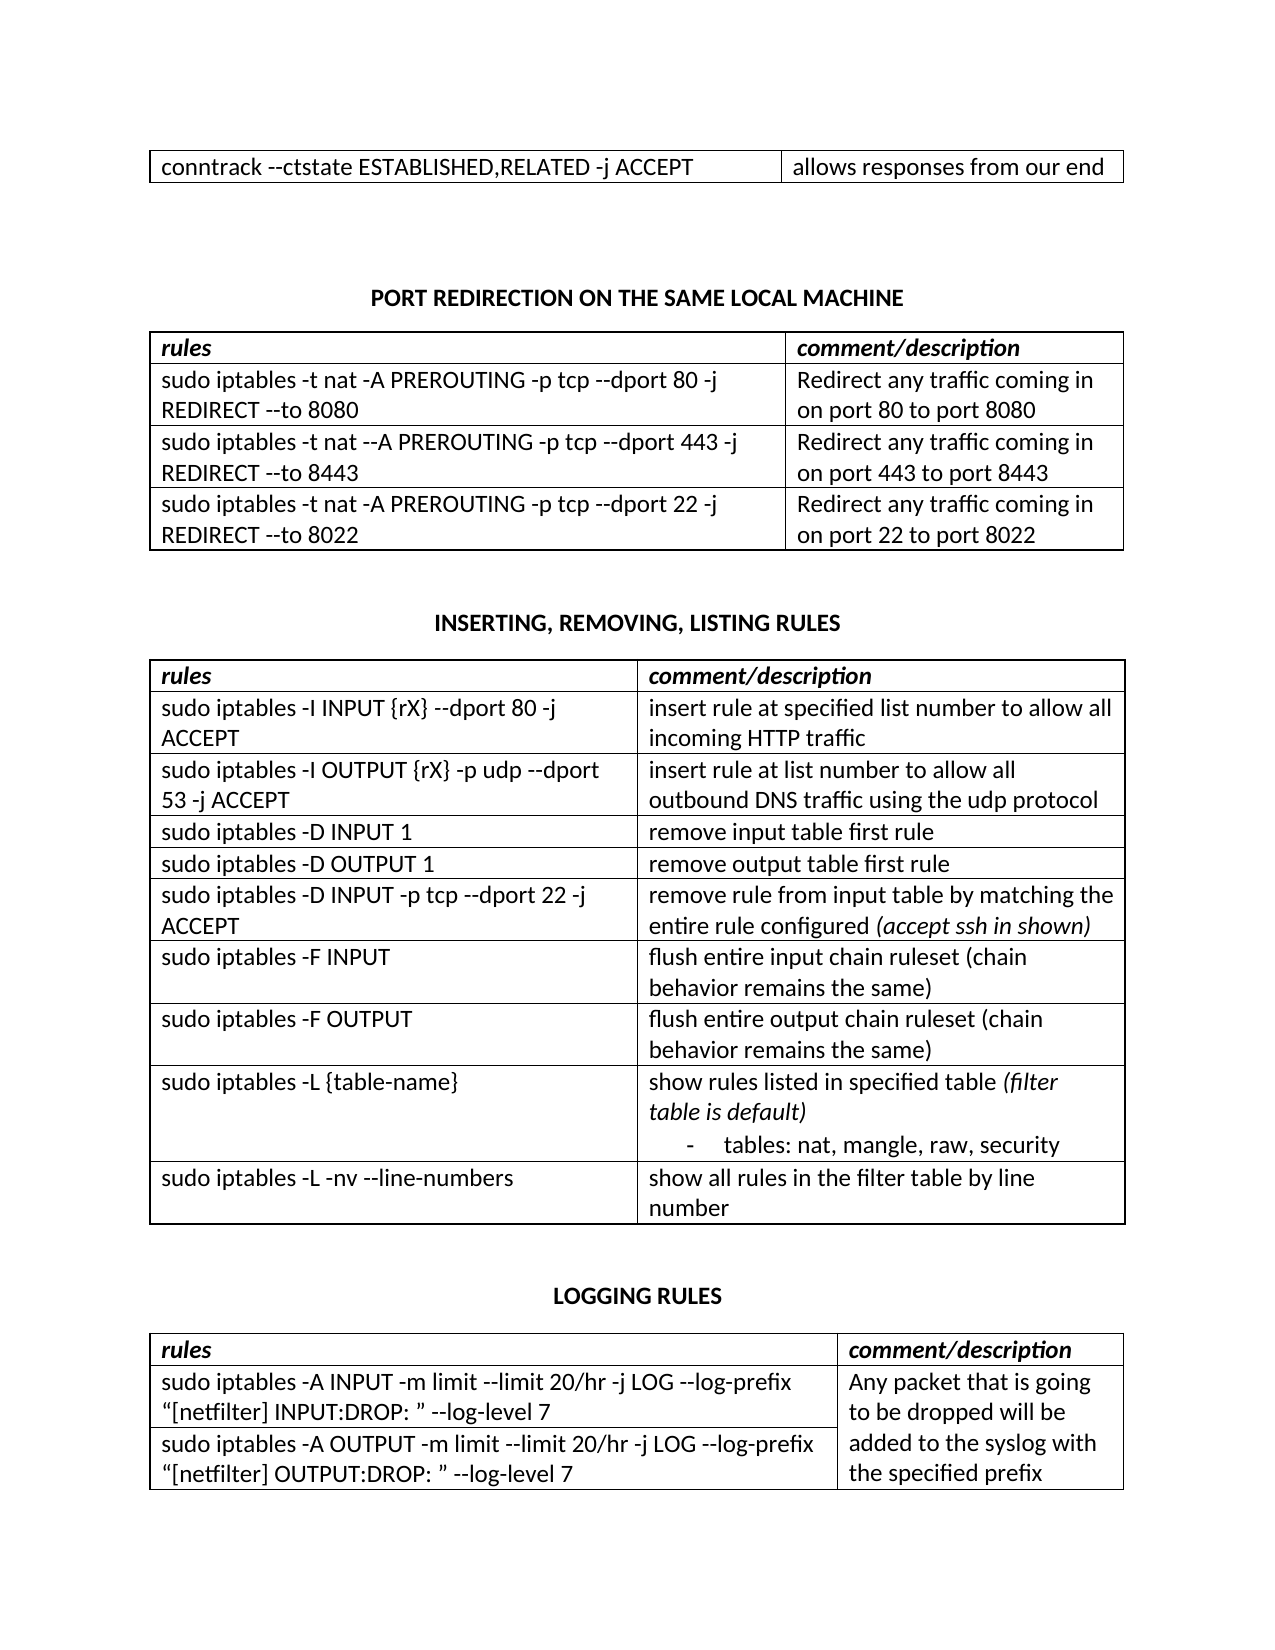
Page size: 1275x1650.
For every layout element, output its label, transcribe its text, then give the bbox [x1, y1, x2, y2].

text INSERTING, REMOVING, LISTING RULES [150, 607, 1125, 637]
table_cell remove output table first rule [638, 848, 1124, 878]
table_cell sudo iptables -F INPUT [151, 941, 637, 1002]
table_cell insert rule at list number to allow all outbound DNS traffic using the udp protocol [638, 754, 1124, 815]
text LOGGING RULES [150, 1281, 1125, 1311]
table_cell sudo iptables -I OUTPUT {rX} -p udp --dport 53 -j ACCEPT [151, 754, 637, 815]
table_cell sudo iptables -t nat -A PREROUTING -p tcp --dport 80 -j REDIRECT --to 8080 [151, 364, 785, 425]
table_header comment/description [786, 333, 1123, 363]
table_header rules [151, 1334, 837, 1364]
table_cell flush entire output chain ruleset (chain behavior remains the same) [638, 1004, 1124, 1064]
table_header comment/description [838, 1334, 1123, 1364]
table_cell Any packet that is going to be dropped will be added to the syslog with the specified prefix [838, 1366, 1123, 1489]
table_cell sudo iptables -L {table-name} [151, 1066, 637, 1161]
text PORT REDIRECTION ON THE SAME LOCAL MACHINE [150, 282, 1125, 312]
table_cell allows responses from our end [782, 151, 1123, 182]
table_cell sudo iptables -D INPUT 1 [151, 816, 637, 847]
table_cell sudo iptables -D OUTPUT 1 [151, 848, 637, 878]
table_cell sudo iptables -D INPUT -p tcp --dport 22 -j ACCEPT [151, 879, 637, 940]
table_cell Redirect any traffic coming in on port 80 to port 8080 [786, 364, 1123, 425]
table_header comment/description [638, 661, 1124, 691]
table_cell sudo iptables -L -nv --line-numbers [151, 1162, 637, 1223]
table_cell conntrack --ctstate ESTABLISHED,RELATED -j ACCEPT [151, 151, 781, 182]
table_cell show all rules in the filter table by line number [638, 1162, 1124, 1223]
table_header rules [151, 661, 637, 691]
table_cell sudo iptables -A OUTPUT -m limit --limit 20/hr -j LOG --log-prefix “[netfilter] OUTPUT:DROP: ” --log-level 7 [151, 1428, 837, 1489]
table_cell flush entire input chain ruleset (chain behavior remains the same) [638, 941, 1124, 1002]
table_cell sudo iptables -t nat -A PREROUTING -p tcp --dport 22 -j REDIRECT --to 8022 [151, 488, 785, 549]
table_cell remove rule from input table by matching the entire rule configured (accept ssh in shown) [638, 879, 1124, 940]
table_cell sudo iptables -A INPUT -m limit --limit 20/hr -j LOG --log-prefix “[netfilter] INPUT:DROP: ” --log-level 7 [151, 1366, 837, 1427]
table_cell show rules listed in specified table (filter table is default) tables: nat, mangle, raw, security [638, 1066, 1124, 1161]
table_cell sudo iptables -F OUTPUT [151, 1004, 637, 1064]
table_cell Redirect any traffic coming in on port 22 to port 8022 [786, 488, 1123, 549]
table_cell Redirect any traffic coming in on port 443 to port 8443 [786, 426, 1123, 487]
table_cell insert rule at specified list number to allow all incoming HTTP traffic [638, 692, 1124, 753]
table_cell remove input table first rule [638, 816, 1124, 847]
table_header rules [151, 333, 785, 363]
table_cell sudo iptables -I INPUT {rX} --dport 80 -j ACCEPT [151, 692, 637, 753]
table_cell sudo iptables -t nat --A PREROUTING -p tcp --dport 443 -j REDIRECT --to 8443 [151, 426, 785, 487]
